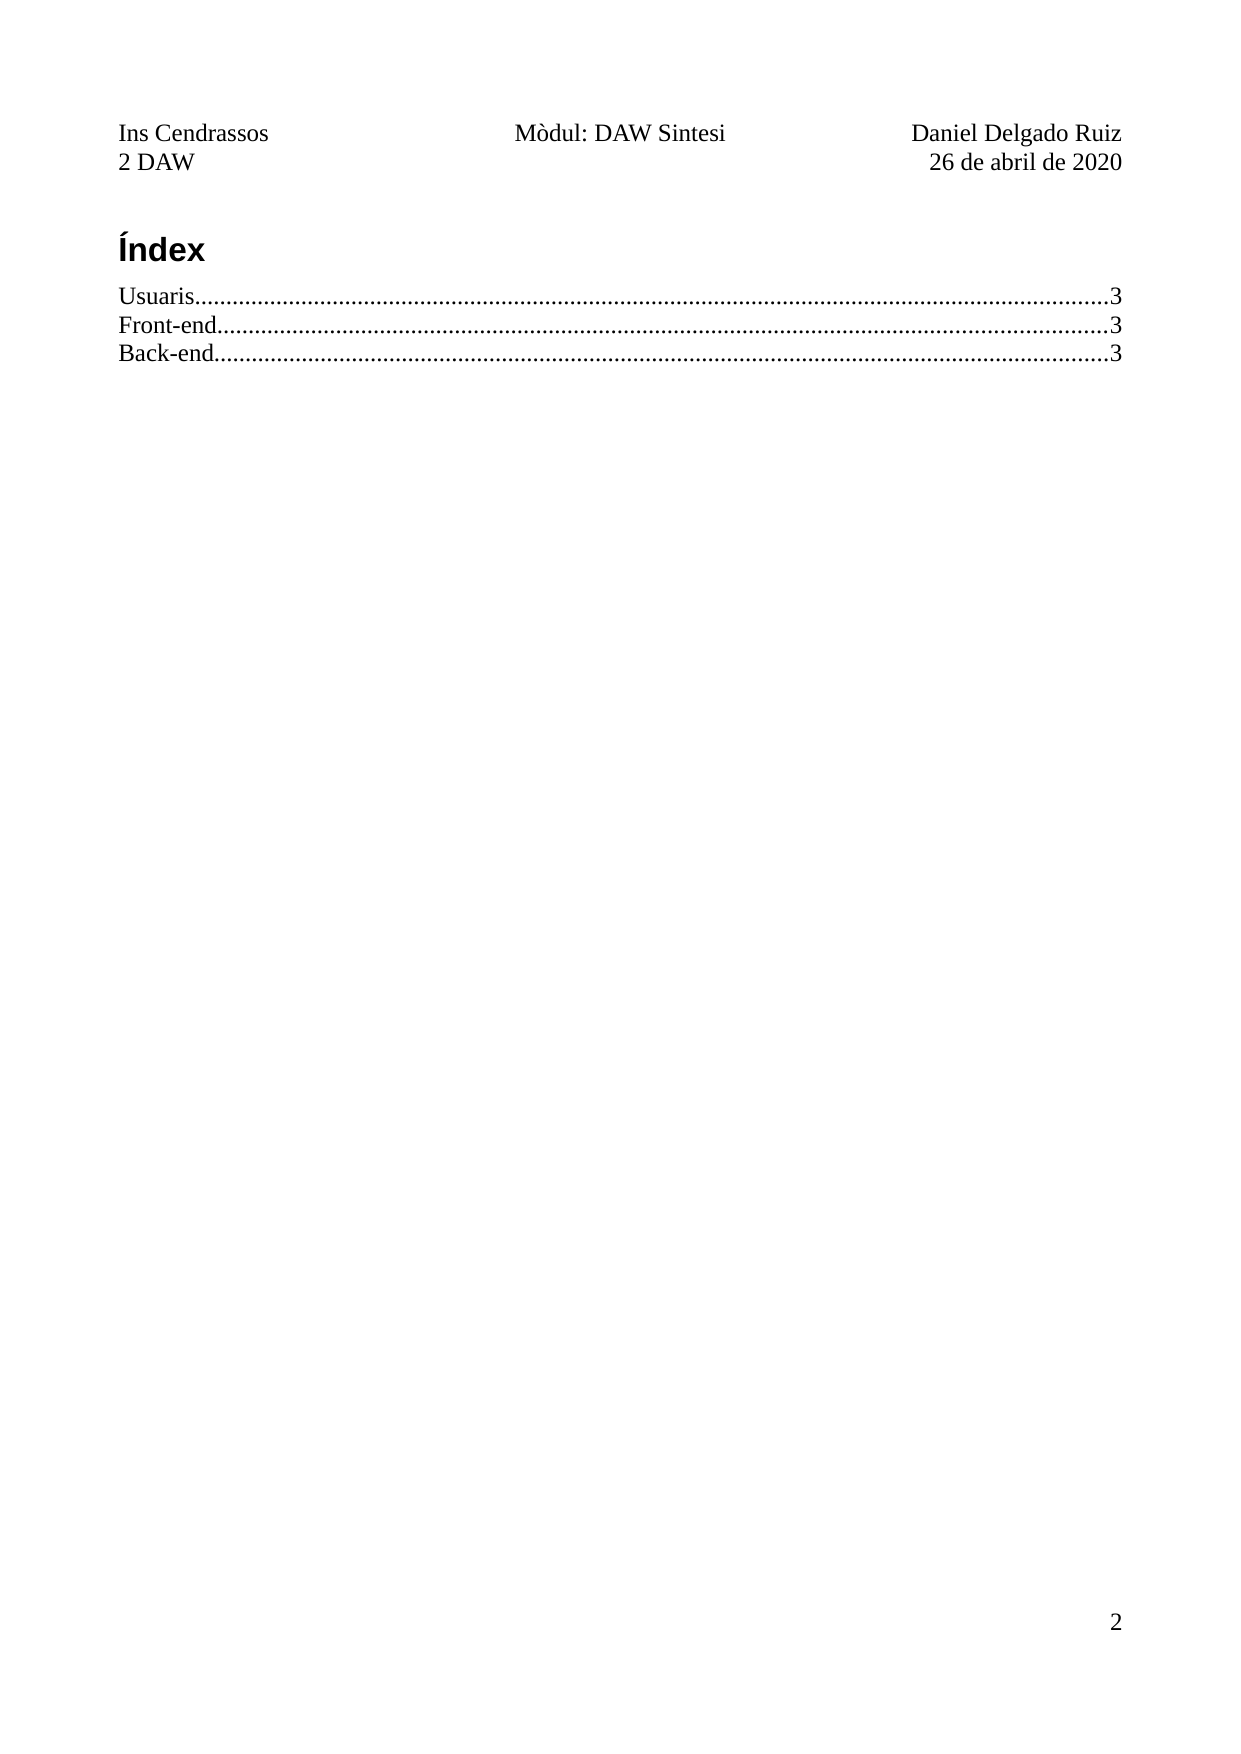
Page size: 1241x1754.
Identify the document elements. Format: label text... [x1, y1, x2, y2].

subtitle Índex [118, 230, 1122, 268]
text Back-end 3 [118, 338, 1122, 367]
text Front-end 3 [118, 310, 1122, 338]
text Usuaris 3 [118, 281, 1122, 310]
